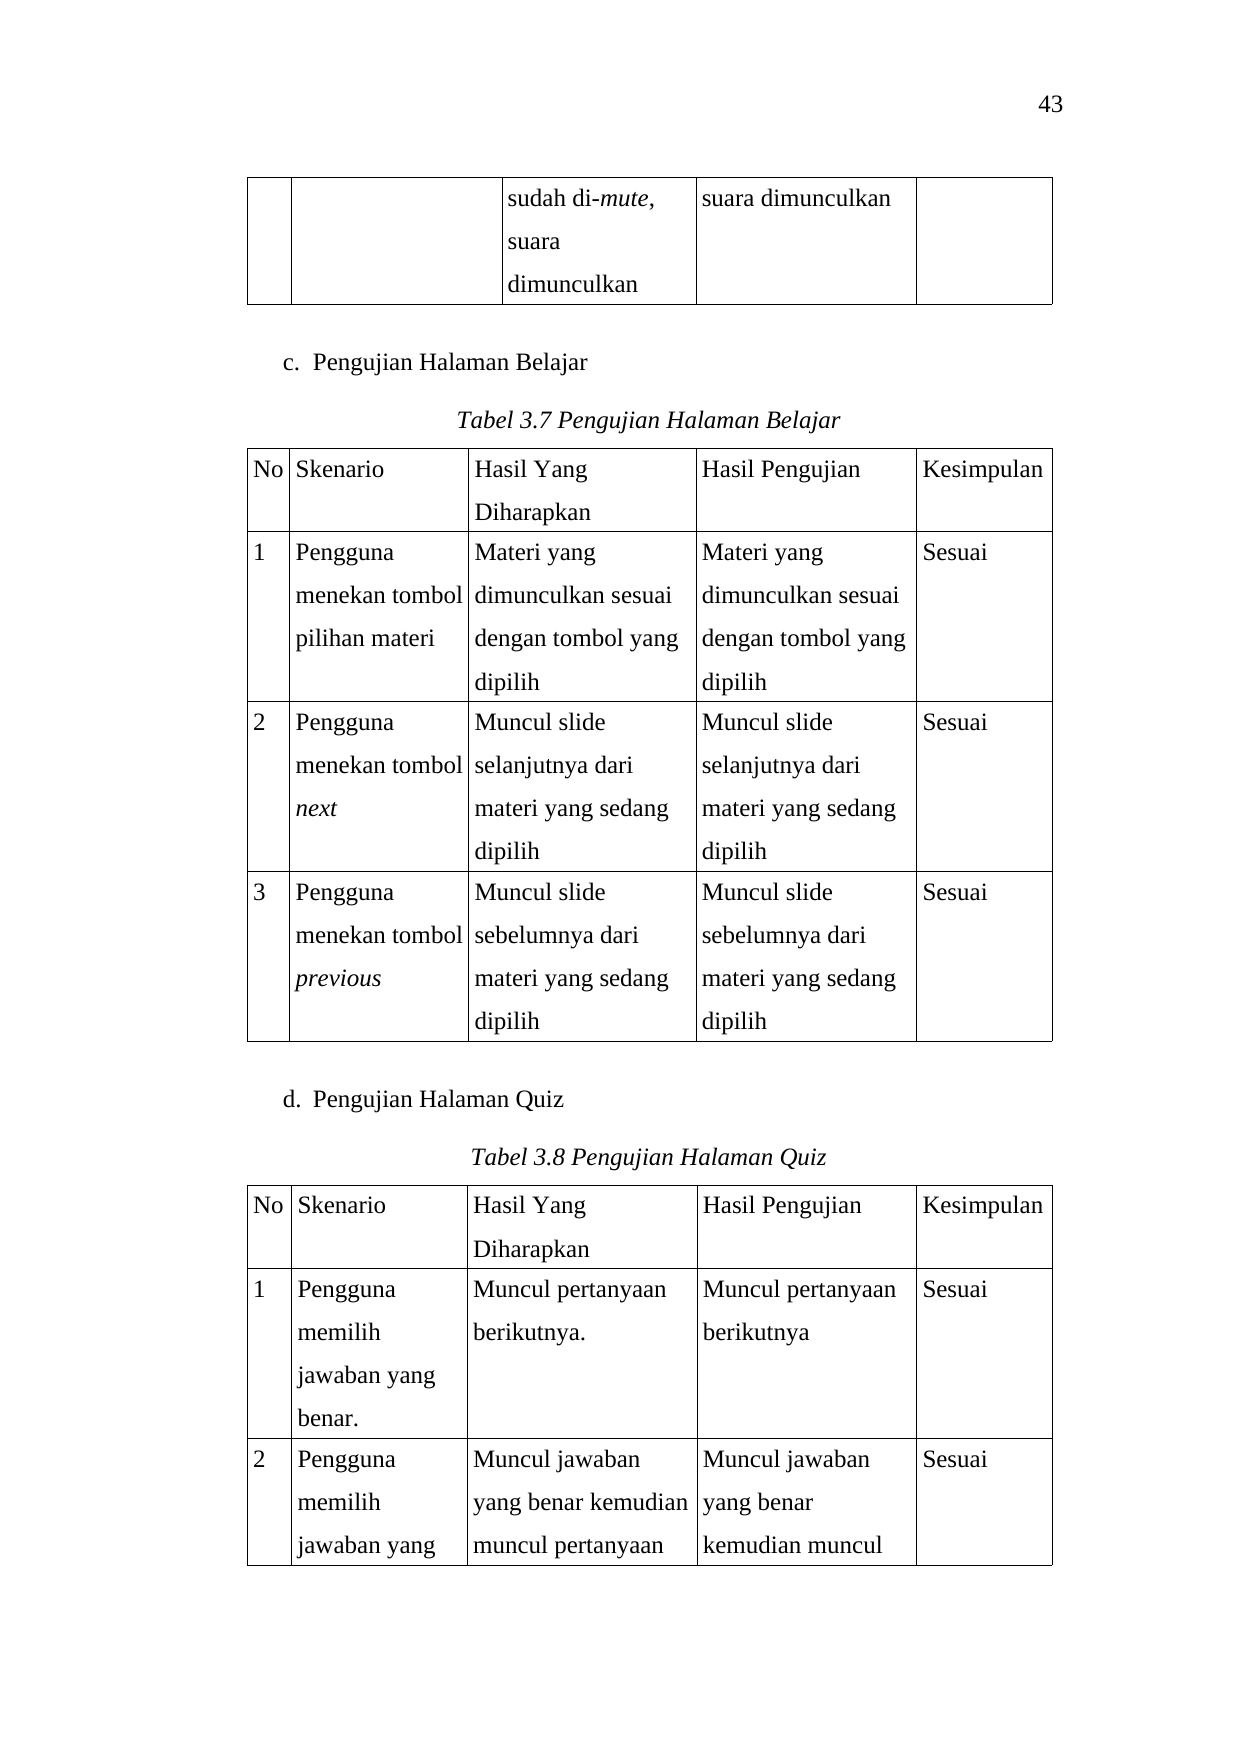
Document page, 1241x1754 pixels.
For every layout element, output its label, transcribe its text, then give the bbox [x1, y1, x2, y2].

table_cell Pengguna menekan tombol next [290, 702, 468, 871]
table_header Hasil Pengujian [697, 449, 916, 531]
table_cell Pengguna memilih jawaban yang benar. [292, 1269, 467, 1438]
table_cell Sesuai [917, 1439, 1052, 1565]
table_cell 2 [248, 702, 289, 871]
text Tabel 3.7 Pengujian Halaman Belajar [236, 405, 1063, 433]
table_header Hasil Yang Diharapkan [468, 1186, 697, 1268]
table_cell Sesuai [917, 532, 1052, 701]
table_header No [248, 1186, 291, 1268]
table_header Skenario [292, 1186, 467, 1268]
table_cell Muncul slide selanjutnya dari materi yang sedang dipilih [469, 702, 696, 871]
list Pengujian Halaman Quiz [283, 1084, 1063, 1113]
text Tabel 3.8 Pengujian Halaman Quiz [236, 1142, 1063, 1170]
table_cell 2 [248, 1439, 291, 1565]
table_cell [917, 178, 1052, 304]
table_cell Muncul pertanyaan berikutnya. [468, 1269, 697, 1438]
table_cell Pengguna memilih jawaban yang [292, 1439, 467, 1565]
table_header No [248, 449, 289, 531]
table_cell 1 [248, 1269, 291, 1438]
table_cell Pengguna menekan tombol previous [290, 872, 468, 1041]
table_cell Muncul slide sebelumnya dari materi yang sedang dipilih [697, 872, 916, 1041]
table_cell Pengguna menekan tombol pilihan materi [290, 532, 468, 701]
table_cell [292, 178, 502, 304]
list Pengujian Halaman Belajar [283, 347, 1063, 376]
table_header Hasil Yang Diharapkan [469, 449, 696, 531]
table_header Kesimpulan [917, 1186, 1052, 1268]
table_cell Sesuai [917, 1269, 1052, 1438]
table_cell Muncul slide selanjutnya dari materi yang sedang dipilih [697, 702, 916, 871]
table_cell sudah di-mute, suara dimunculkan [503, 178, 696, 304]
table_cell [248, 178, 291, 304]
table_header Kesimpulan [917, 449, 1052, 531]
table_cell 3 [248, 872, 289, 1041]
table_header Skenario [290, 449, 468, 531]
table_cell Materi yang dimunculkan sesuai dengan tombol yang dipilih [697, 532, 916, 701]
table_header Hasil Pengujian [698, 1186, 916, 1268]
table_cell 1 [248, 532, 289, 701]
table_cell Muncul pertanyaan berikutnya [698, 1269, 916, 1438]
table_cell Materi yang dimunculkan sesuai dengan tombol yang dipilih [469, 532, 696, 701]
table_cell Sesuai [917, 872, 1052, 1041]
table_cell Muncul jawaban yang benar kemudian muncul [698, 1439, 916, 1565]
table_cell Muncul slide sebelumnya dari materi yang sedang dipilih [469, 872, 696, 1041]
table_cell Sesuai [917, 702, 1052, 871]
table_cell Muncul jawaban yang benar kemudian muncul pertanyaan [468, 1439, 697, 1565]
table_cell suara dimunculkan [697, 178, 916, 304]
